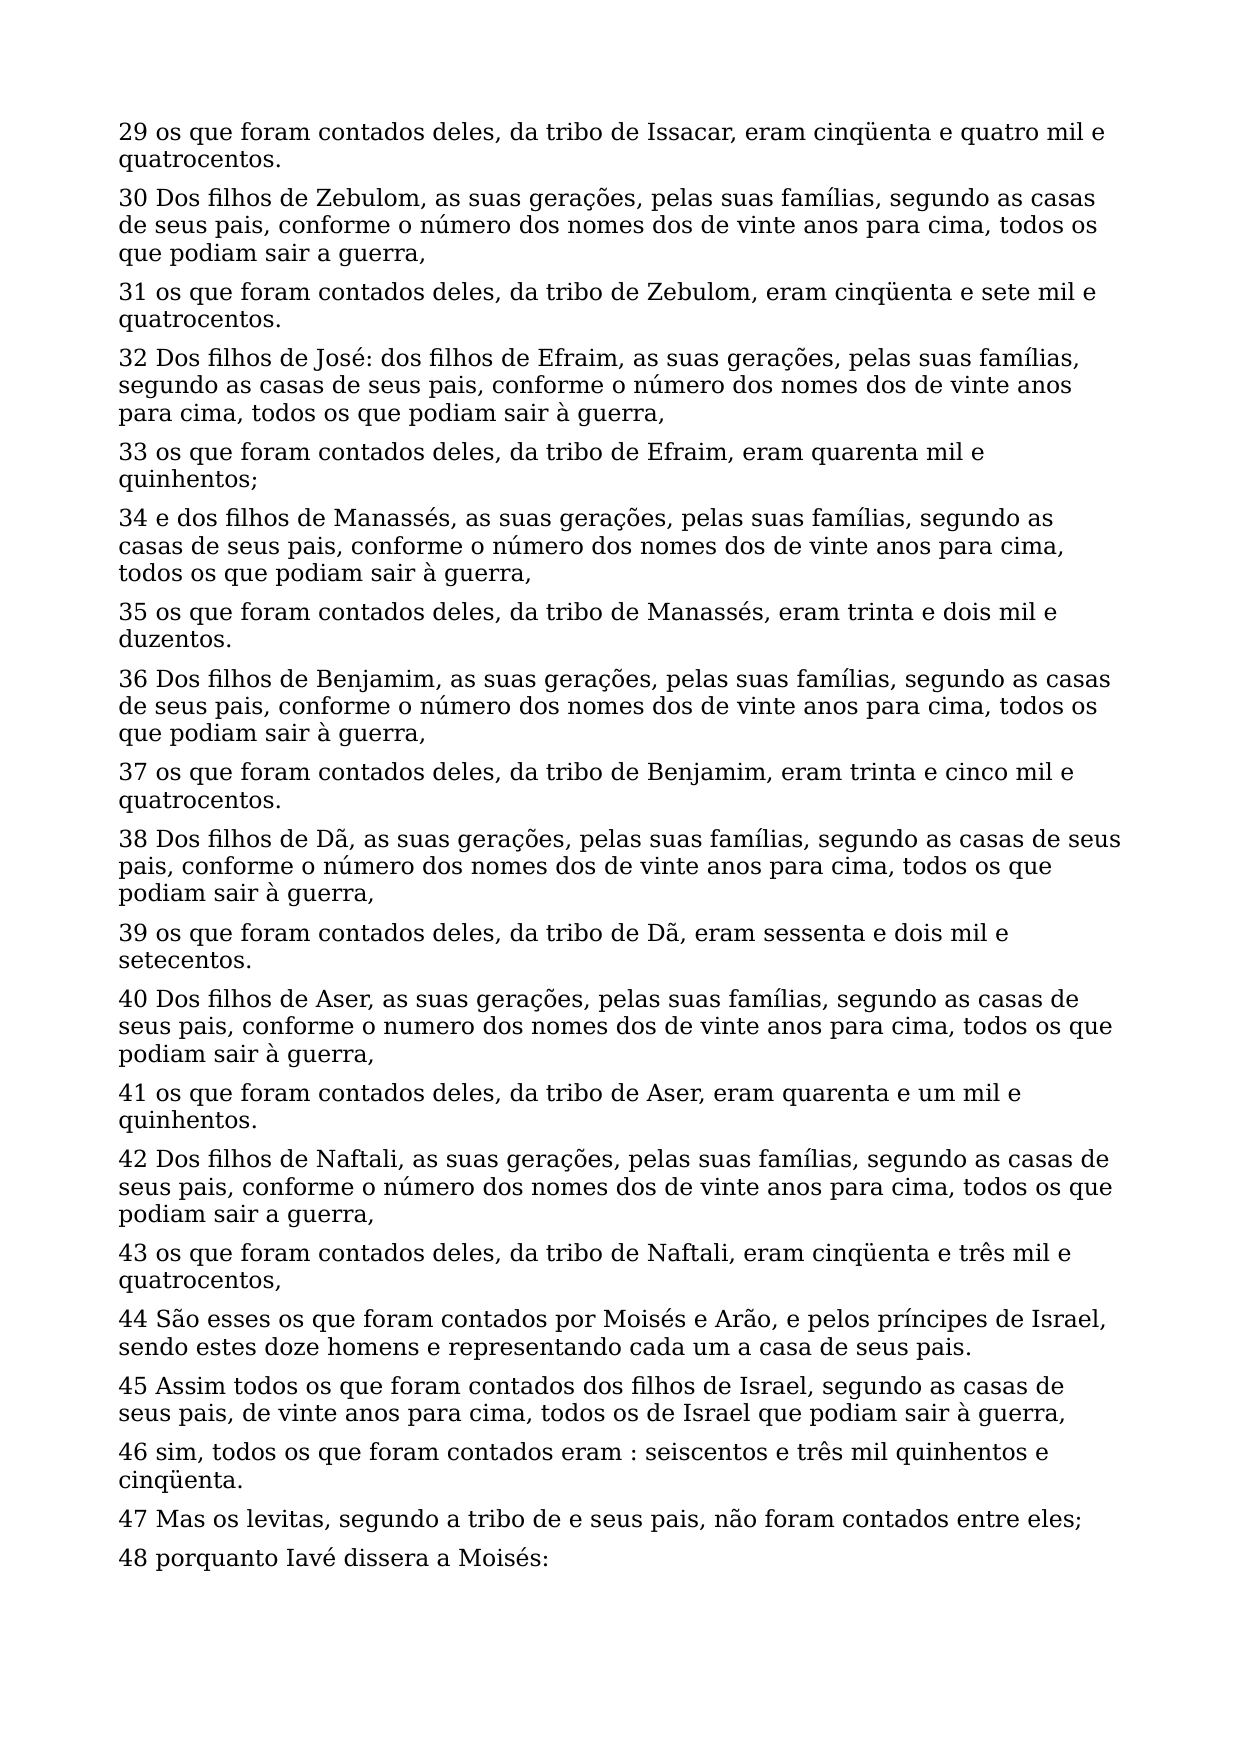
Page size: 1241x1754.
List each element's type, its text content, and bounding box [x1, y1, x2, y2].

text 42 Dos filhos de Naftali, as suas gerações, pelas suas famílias, segundo as casas de seus pais, conforme o número dos nomes dos de vinte anos para cima, todos os que podiam sair a guerra, [118, 1146, 1122, 1228]
text 46 sim, todos os que foram contados eram : seiscentos e três mil quinhentos e cinqüenta. [118, 1439, 1122, 1493]
text 48 porquanto Iavé dissera a Moisés: [118, 1544, 1122, 1572]
text 34 e dos filhos de Manassés, as suas gerações, pelas suas famílias, segundo as casas de seus pais, conforme o número dos nomes dos de vinte anos para cima, todos os que podiam sair à guerra, [118, 505, 1122, 587]
text 47 Mas os levitas, segundo a tribo de e seus pais, não foram contados entre eles; [118, 1505, 1122, 1533]
text 31 os que foram contados deles, da tribo de Zebulom, eram cinqüenta e sete mil e quatrocentos. [118, 278, 1122, 333]
text 33 os que foram contados deles, da tribo de Efraim, eram quarenta mil e quinhentos; [118, 438, 1122, 493]
text 35 os que foram contados deles, da tribo de Manassés, eram trinta e dois mil e duzentos. [118, 599, 1122, 653]
text 29 os que foram contados deles, da tribo de Issacar, eram cinqüenta e quatro mil e quatrocentos. [118, 118, 1122, 173]
text 45 Assim todos os que foram contados dos filhos de Israel, segundo as casas de seus pais, de vinte anos para cima, todos os de Israel que podiam sair à guerra, [118, 1372, 1122, 1427]
text 41 os que foram contados deles, da tribo de Aser, eram quarenta e um mil e quinhentos. [118, 1079, 1122, 1134]
text 37 os que foram contados deles, da tribo de Benjamim, eram trinta e cinco mil e quatrocentos. [118, 759, 1122, 813]
text 36 Dos filhos de Benjamim, as suas gerações, pelas suas famílias, segundo as casas de seus pais, conforme o número dos nomes dos de vinte anos para cima, todos os que podiam sair à guerra, [118, 665, 1122, 747]
text 38 Dos filhos de Dã, as suas gerações, pelas suas famílias, segundo as casas de seus pais, conforme o número dos nomes dos de vinte anos para cima, todos os que podiam sair à guerra, [118, 825, 1122, 907]
text 32 Dos filhos de José: dos filhos de Efraim, as suas gerações, pelas suas famílias, segundo as casas de seus pais, conforme o número dos nomes dos de vinte anos para cima, todos os que podiam sair à guerra, [118, 345, 1122, 427]
text 39 os que foram contados deles, da tribo de Dã, eram sessenta e dois mil e setecentos. [118, 919, 1122, 974]
text 43 os que foram contados deles, da tribo de Naftali, eram cinqüenta e três mil e quatrocentos, [118, 1239, 1122, 1294]
text 44 São esses os que foram contados por Moisés e Arão, e pelos príncipes de Israel, sendo estes doze homens e representando cada um a casa de seus pais. [118, 1306, 1122, 1361]
text 30 Dos filhos de Zebulom, as suas gerações, pelas suas famílias, segundo as casas de seus pais, conforme o número dos nomes dos de vinte anos para cima, todos os que podiam sair a guerra, [118, 184, 1122, 266]
text 40 Dos filhos de Aser, as suas gerações, pelas suas famílias, segundo as casas de seus pais, conforme o numero dos nomes dos de vinte anos para cima, todos os que podiam sair à guerra, [118, 986, 1122, 1067]
